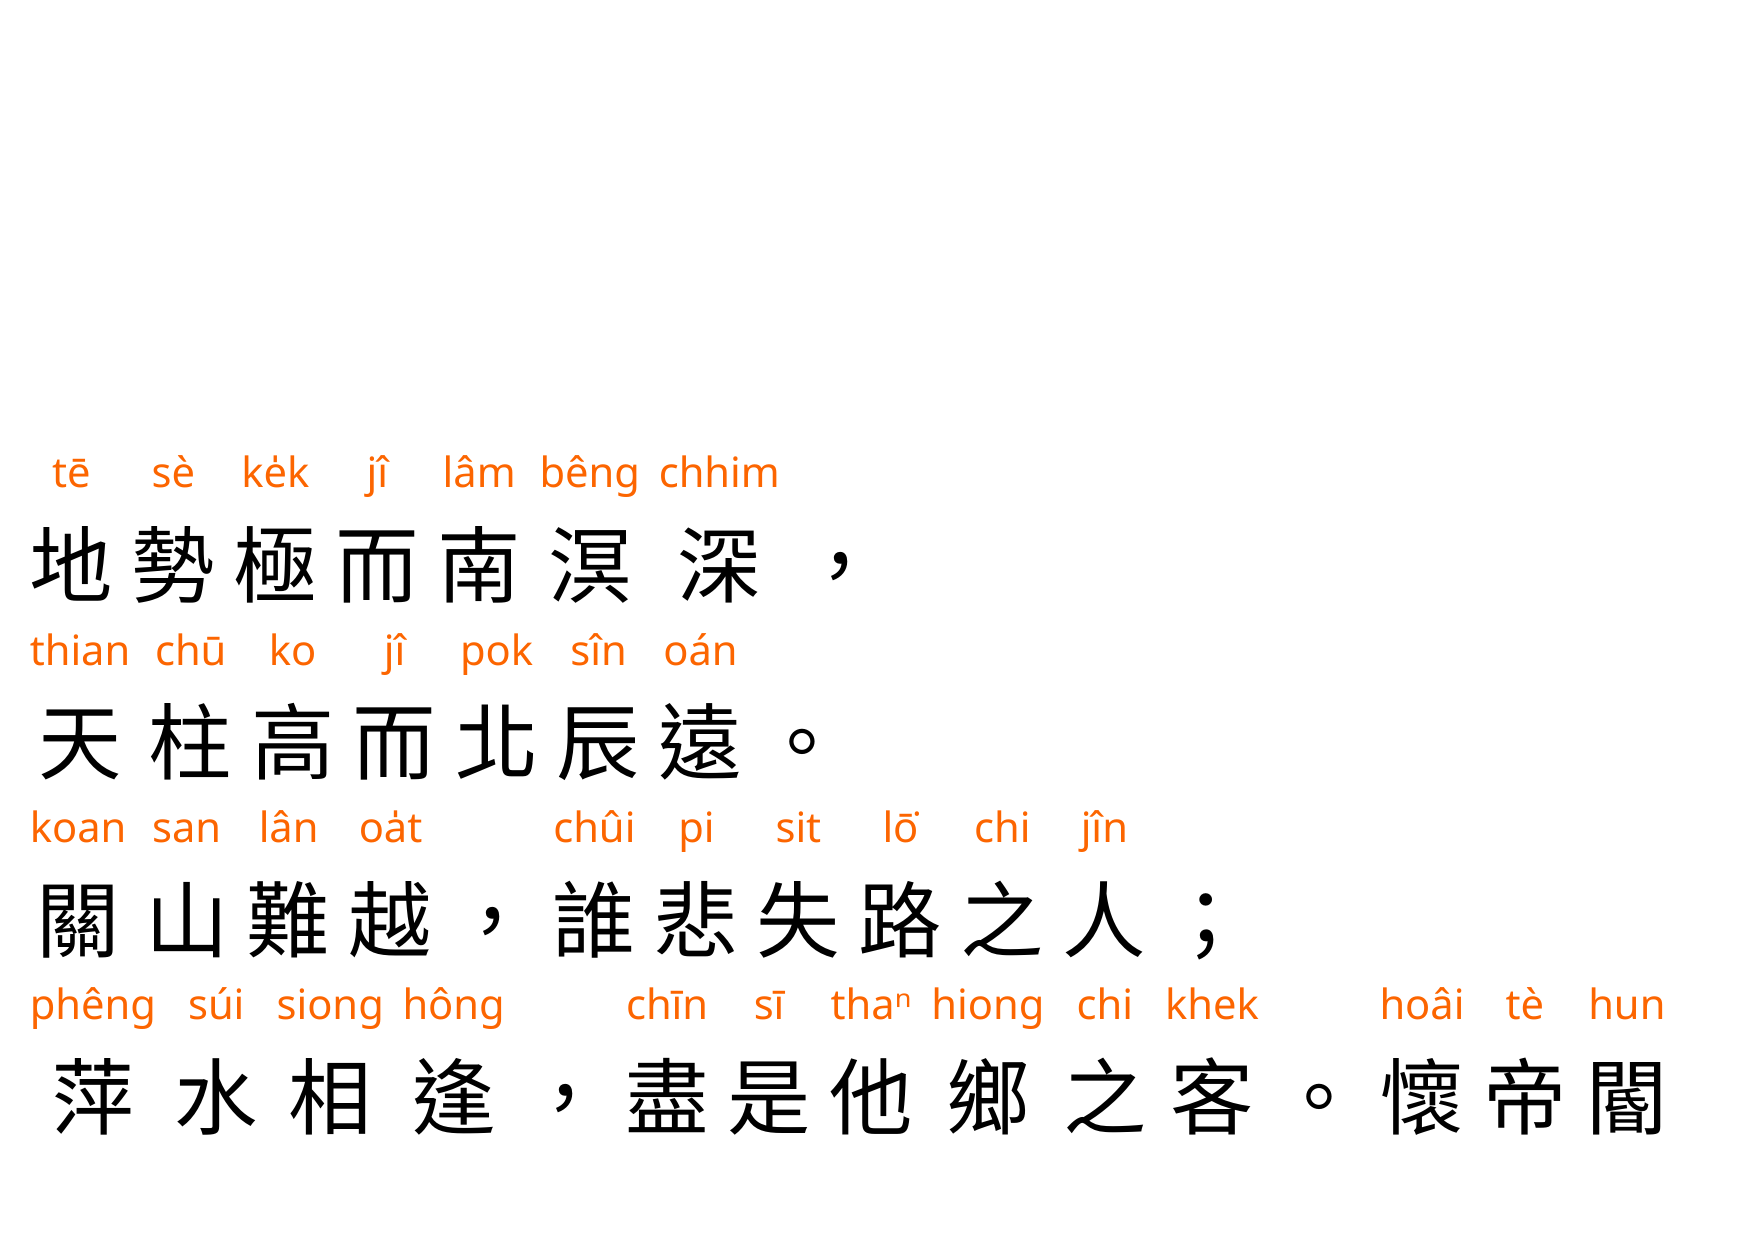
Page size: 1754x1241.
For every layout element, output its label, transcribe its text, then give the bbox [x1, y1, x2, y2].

text 爽sóng 籟nāi 發hoat 而jî 清chheng 風hong 生seng ， 纖chhiam 歌koa 凝gêng 而jî 白pe̍k 雲hûn 遏at 。 睢chhu 園oân 綠lio̍k 竹tiok ， 氣khì 凌lêng 彭phêng 澤te̍k 之chi 樽chun ； 鄴giap 水súi 朱chu 華hôa ， 光kong 照chiàu 臨lîm 川chhoan 之chi 筆pit 。 四sù 美bí 具kū ， 二jī 難lân 並phēng 。 窮khêng 睇tē 眄bián 於î 中tiong 天thian ， 極kek 娛gû̂͘ 遊iû 於î 暇hā 日ji̍t 。 天thian 高ko 地tē 迥kéng ， 覺kak 宇ú 宙tiū 之chi 無bû 窮khêng ； 興heng 盡chīn 悲pi 來lâi ， 識sek 盈êng 虛hu 之chi 有iú 數só͘ 。 望bōng 長tiông 安an 於î 日ji̍t 下hā ， 目bo̍k 吳ngô͘ 會hōe 於î 雲hûn 間kan 。 地tē 勢sè 極ke̍k 而jî 南lâm 溟bêng 深chhim ， 天thian 柱chū 高ko 而jî 北pok 辰sîn 遠oán 。 關koan 山san 難lân 越oa̍t ， 誰chûi 悲pi 失sit 路lō͘ 之chi 人jîn ； 萍phêng 水súi 相siong 逢hông ， 盡chīn 是sī 他thaⁿ 鄉hiong 之chi 客khek 。 懷hoâi 帝tè 閽hun 而jî 不put 見kiàn ， 奉hōng 宣soan 室sek 以í 何hô 年liân ？ [29, 443, 1707, 1152]
